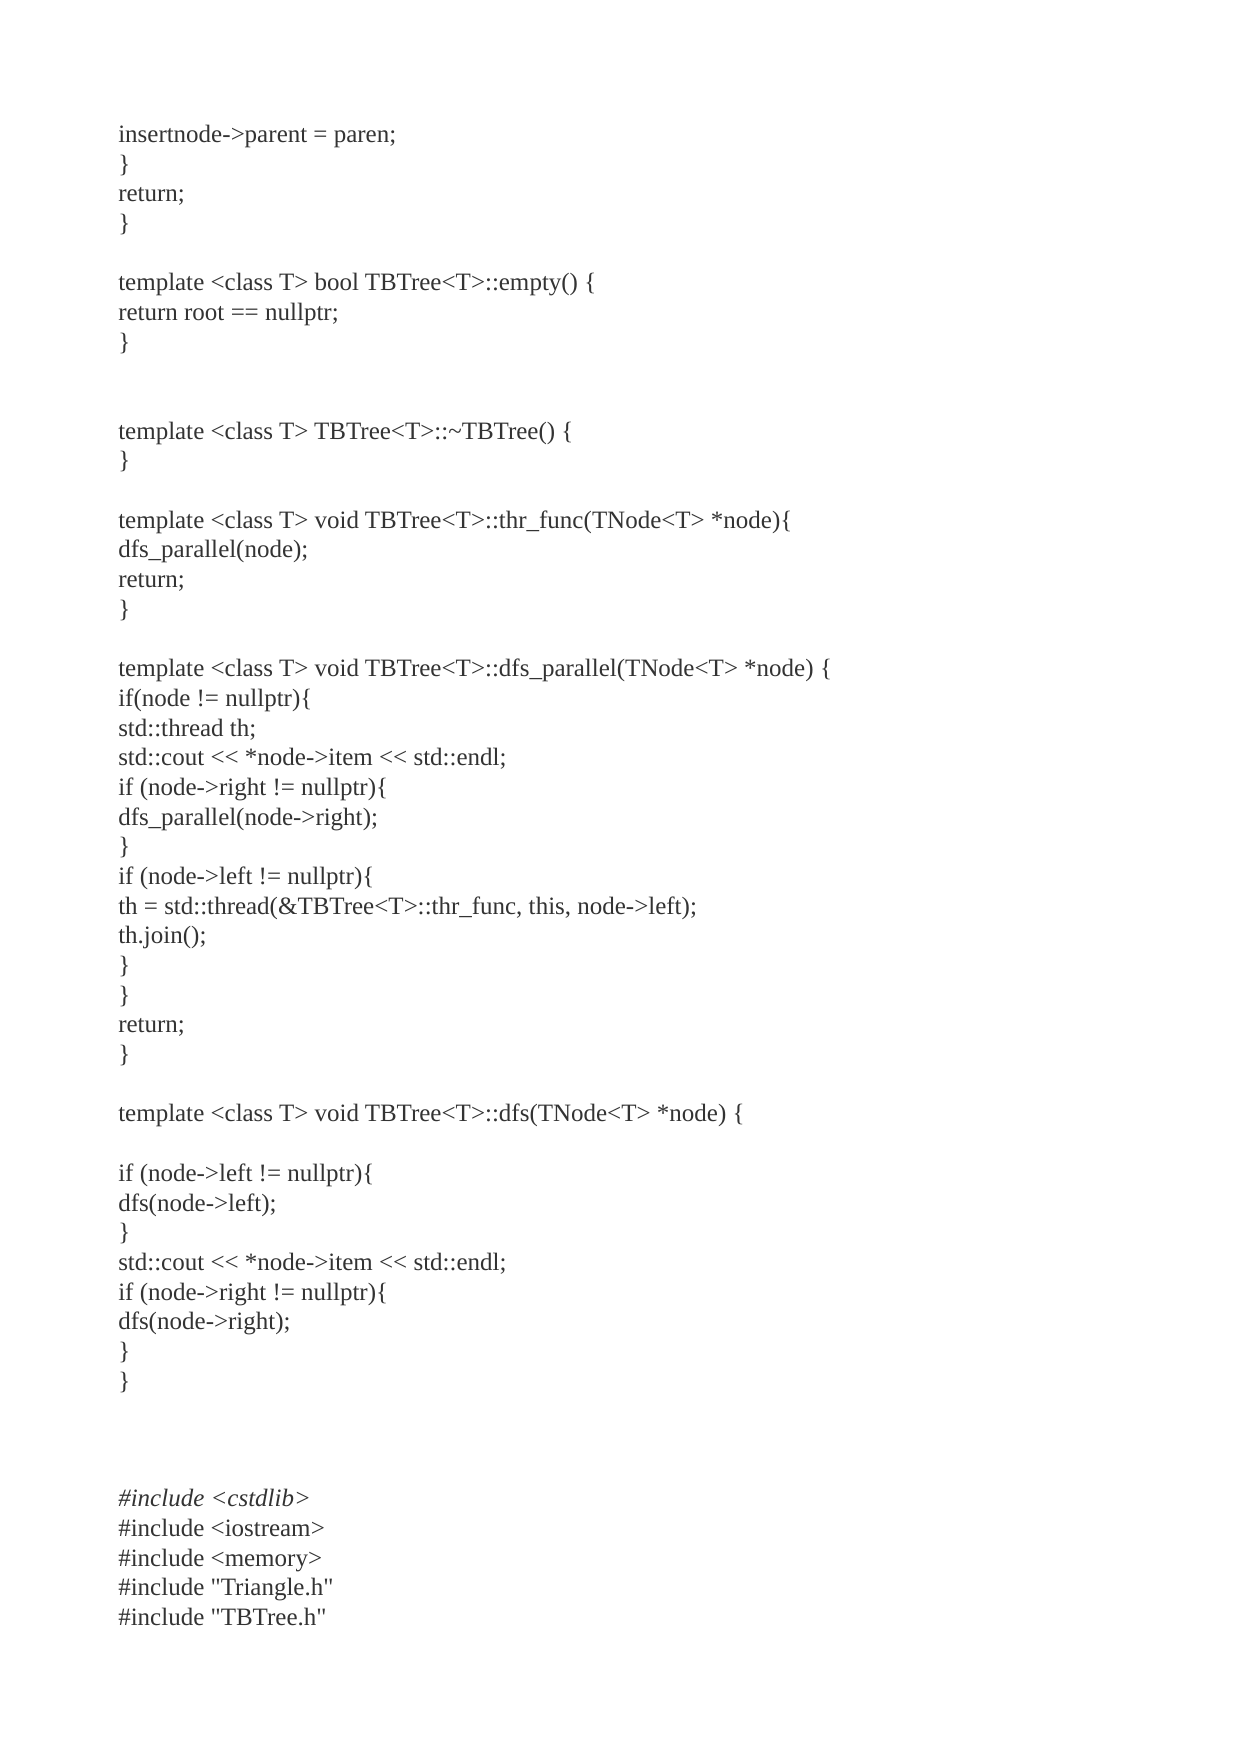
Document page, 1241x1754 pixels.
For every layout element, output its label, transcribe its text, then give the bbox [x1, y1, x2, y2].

text if (node->left != nullptr){ [118, 860, 1122, 890]
text insertnode->parent = paren; [118, 118, 1122, 148]
text } [118, 949, 1122, 979]
text } [118, 148, 1122, 177]
text } [118, 593, 1122, 623]
text dfs(node->left); [118, 1187, 1122, 1216]
text return; [118, 1008, 1122, 1038]
text return; [118, 177, 1122, 207]
text #include <cstdlib> [118, 1483, 1122, 1512]
text #include <memory> [118, 1542, 1122, 1571]
text } [118, 326, 1122, 356]
text } [118, 444, 1122, 474]
text } [118, 830, 1122, 860]
text dfs(node->right); [118, 1305, 1122, 1335]
text th = std::thread(&TBTree<T>::thr_func, this, node->left); [118, 890, 1122, 919]
text th.join(); [118, 919, 1122, 949]
text } [118, 207, 1122, 237]
text template <class T> TBTree<T>::~TBTree() { [118, 415, 1122, 444]
text if (node->right != nullptr){ [118, 1276, 1122, 1305]
text template <class T> void TBTree<T>::thr_func(TNode<T> *node){ [118, 504, 1122, 533]
text template <class T> void TBTree<T>::dfs_parallel(TNode<T> *node) { [118, 652, 1122, 682]
text } [118, 1335, 1122, 1365]
text template <class T> void TBTree<T>::dfs(TNode<T> *node) { [118, 1098, 1122, 1127]
text } [118, 1365, 1122, 1394]
text } [118, 1038, 1122, 1068]
text dfs_parallel(node->right); [118, 801, 1122, 830]
text template <class T> bool TBTree<T>::empty() { [118, 267, 1122, 296]
text } [118, 979, 1122, 1008]
text std::cout << *node->item << std::endl; [118, 741, 1122, 771]
text std::thread th; [118, 712, 1122, 741]
text return; [118, 563, 1122, 593]
text } [118, 1216, 1122, 1246]
text #include "Triangle.h" [118, 1571, 1122, 1601]
text std::cout << *node->item << std::endl; [118, 1246, 1122, 1276]
text if (node->left != nullptr){ [118, 1157, 1122, 1187]
text #include "TBTree.h" [118, 1601, 1122, 1631]
text #include <iostream> [118, 1512, 1122, 1542]
text if (node->right != nullptr){ [118, 771, 1122, 801]
text if(node != nullptr){ [118, 682, 1122, 712]
text return root == nullptr; [118, 296, 1122, 326]
text dfs_parallel(node); [118, 533, 1122, 563]
